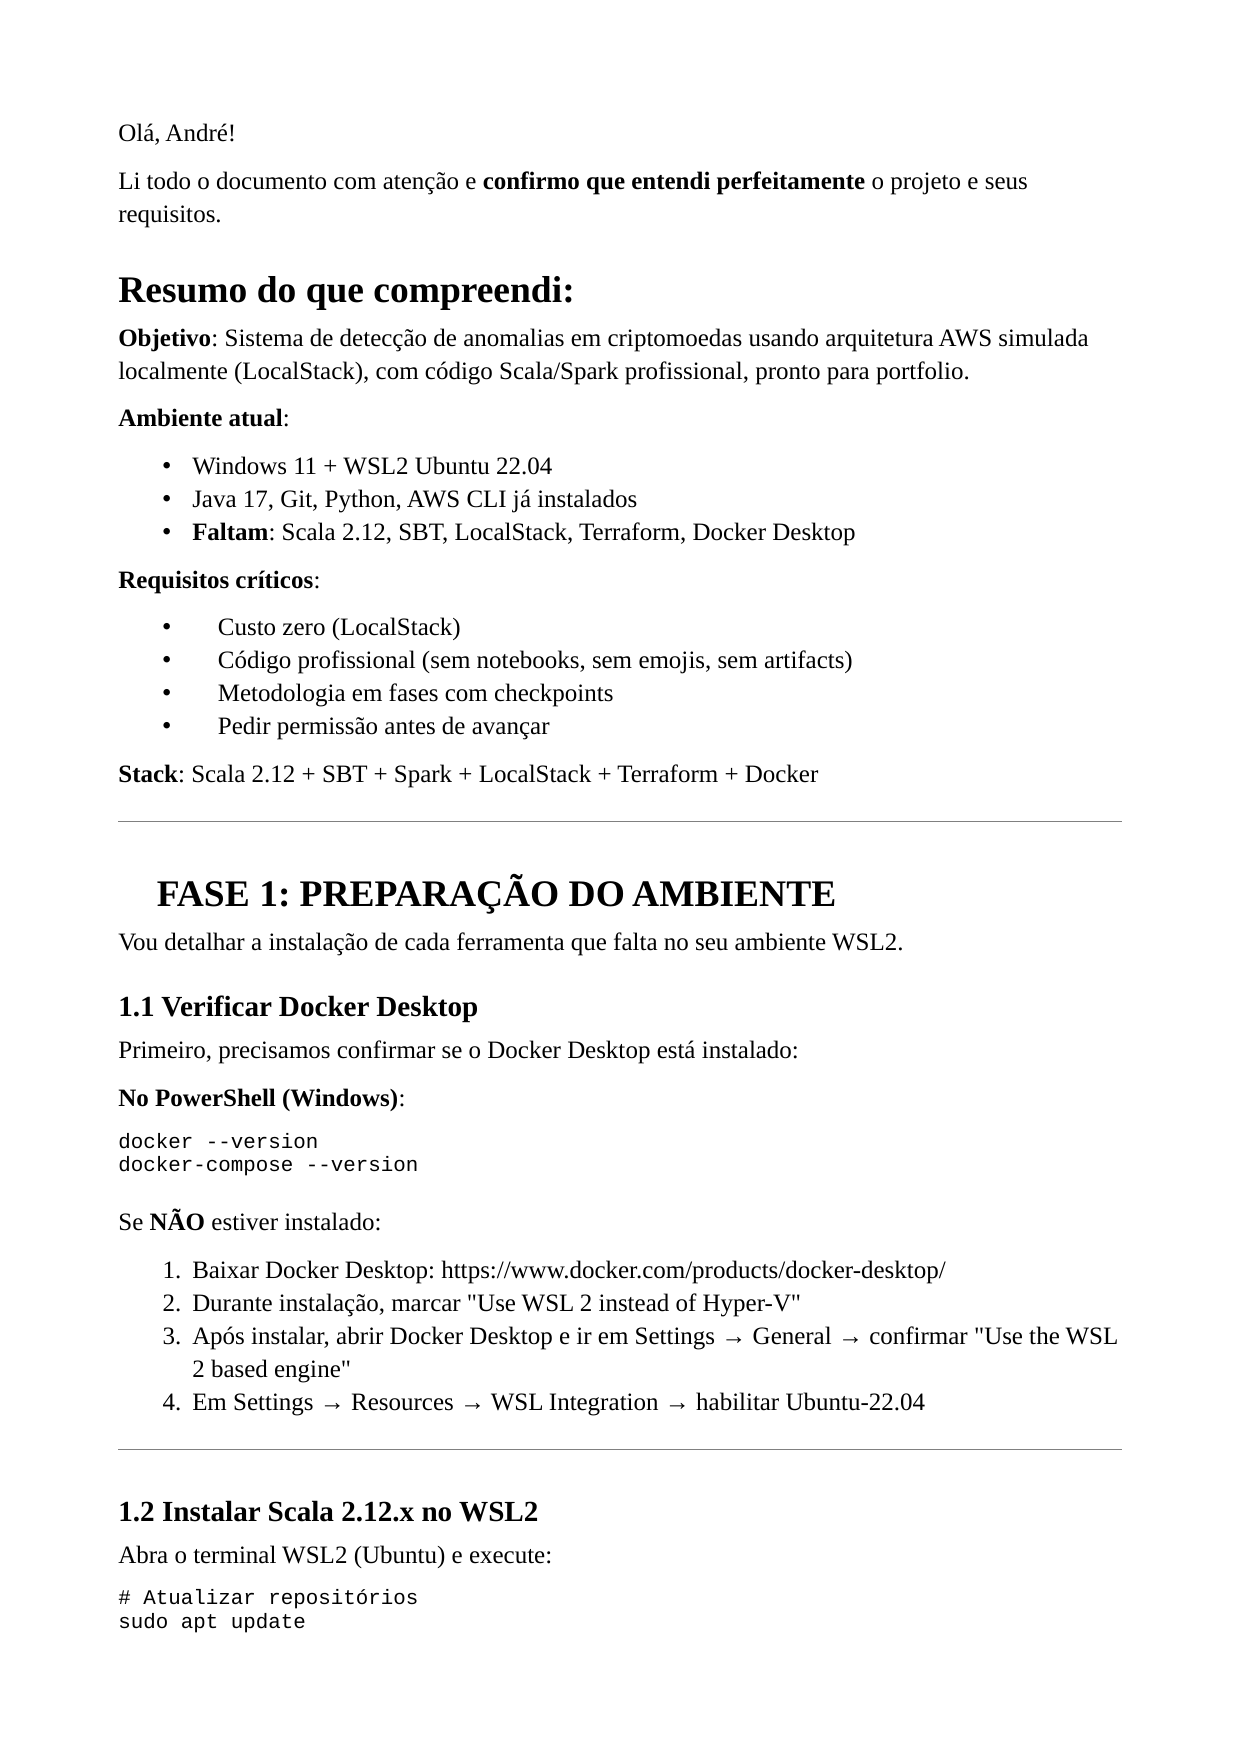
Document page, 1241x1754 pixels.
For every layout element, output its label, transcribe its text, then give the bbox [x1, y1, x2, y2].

list ✅ Código profissional (sem notebooks, sem emojis, sem artifacts) [162, 645, 1122, 674]
list ✅ Custo zero (LocalStack) [162, 612, 1122, 641]
list Windows 11 + WSL2 Ubuntu 22.04 [162, 451, 1122, 480]
list ✅ Pedir permissão antes de avançar [162, 711, 1122, 740]
text sudo apt update [118, 1611, 1122, 1634]
text Olá, André! [118, 118, 1122, 147]
text # Atualizar repositórios [118, 1587, 1122, 1611]
subtitle 🎯 FASE 1: PREPARAÇÃO DO AMBIENTE [118, 872, 1122, 915]
text Li todo o documento com atenção e confirmo que entendi perfeitamente o projeto e seus requisitos. [118, 166, 1122, 227]
list Baixar Docker Desktop: https://www.docker.com/products/docker-desktop/ [162, 1255, 1122, 1284]
text Objetivo: Sistema de detecção de anomalias em criptomoedas usando arquitetura AWS simulada localmente (LocalStack), com código Scala/Spark profissional, pronto para portfolio. [118, 323, 1122, 384]
text docker-compose --version [118, 1154, 1122, 1178]
text No PowerShell (Windows): [118, 1083, 1122, 1112]
list Durante instalação, marcar "Use WSL 2 instead of Hyper-V" [162, 1288, 1122, 1317]
text Se NÃO estiver instalado: [118, 1207, 1122, 1236]
text docker --version [118, 1131, 1122, 1154]
subtitle 1.2 Instalar Scala 2.12.x no WSL2 [118, 1494, 1122, 1527]
list Faltam: Scala 2.12, SBT, LocalStack, Terraform, Docker Desktop [162, 517, 1122, 546]
text Stack: Scala 2.12 + SBT + Spark + LocalStack + Terraform + Docker [118, 759, 1122, 788]
subtitle 1.1 Verificar Docker Desktop [118, 989, 1122, 1023]
list Java 17, Git, Python, AWS CLI já instalados [162, 484, 1122, 513]
text Requisitos críticos: [118, 565, 1122, 593]
list Após instalar, abrir Docker Desktop e ir em Settings → General → confirmar "Use the WSL 2 based engine" [162, 1321, 1122, 1383]
text Vou detalhar a instalação de cada ferramenta que falta no seu ambiente WSL2. [118, 927, 1122, 956]
text Ambiente atual: [118, 403, 1122, 432]
text Abra o terminal WSL2 (Ubuntu) e execute: [118, 1540, 1122, 1568]
text Primeiro, precisamos confirmar se o Docker Desktop está instalado: [118, 1036, 1122, 1064]
subtitle Resumo do que compreendi: [118, 267, 1122, 310]
list ✅ Metodologia em fases com checkpoints [162, 678, 1122, 707]
list Em Settings → Resources → WSL Integration → habilitar Ubuntu-22.04 [162, 1387, 1122, 1416]
